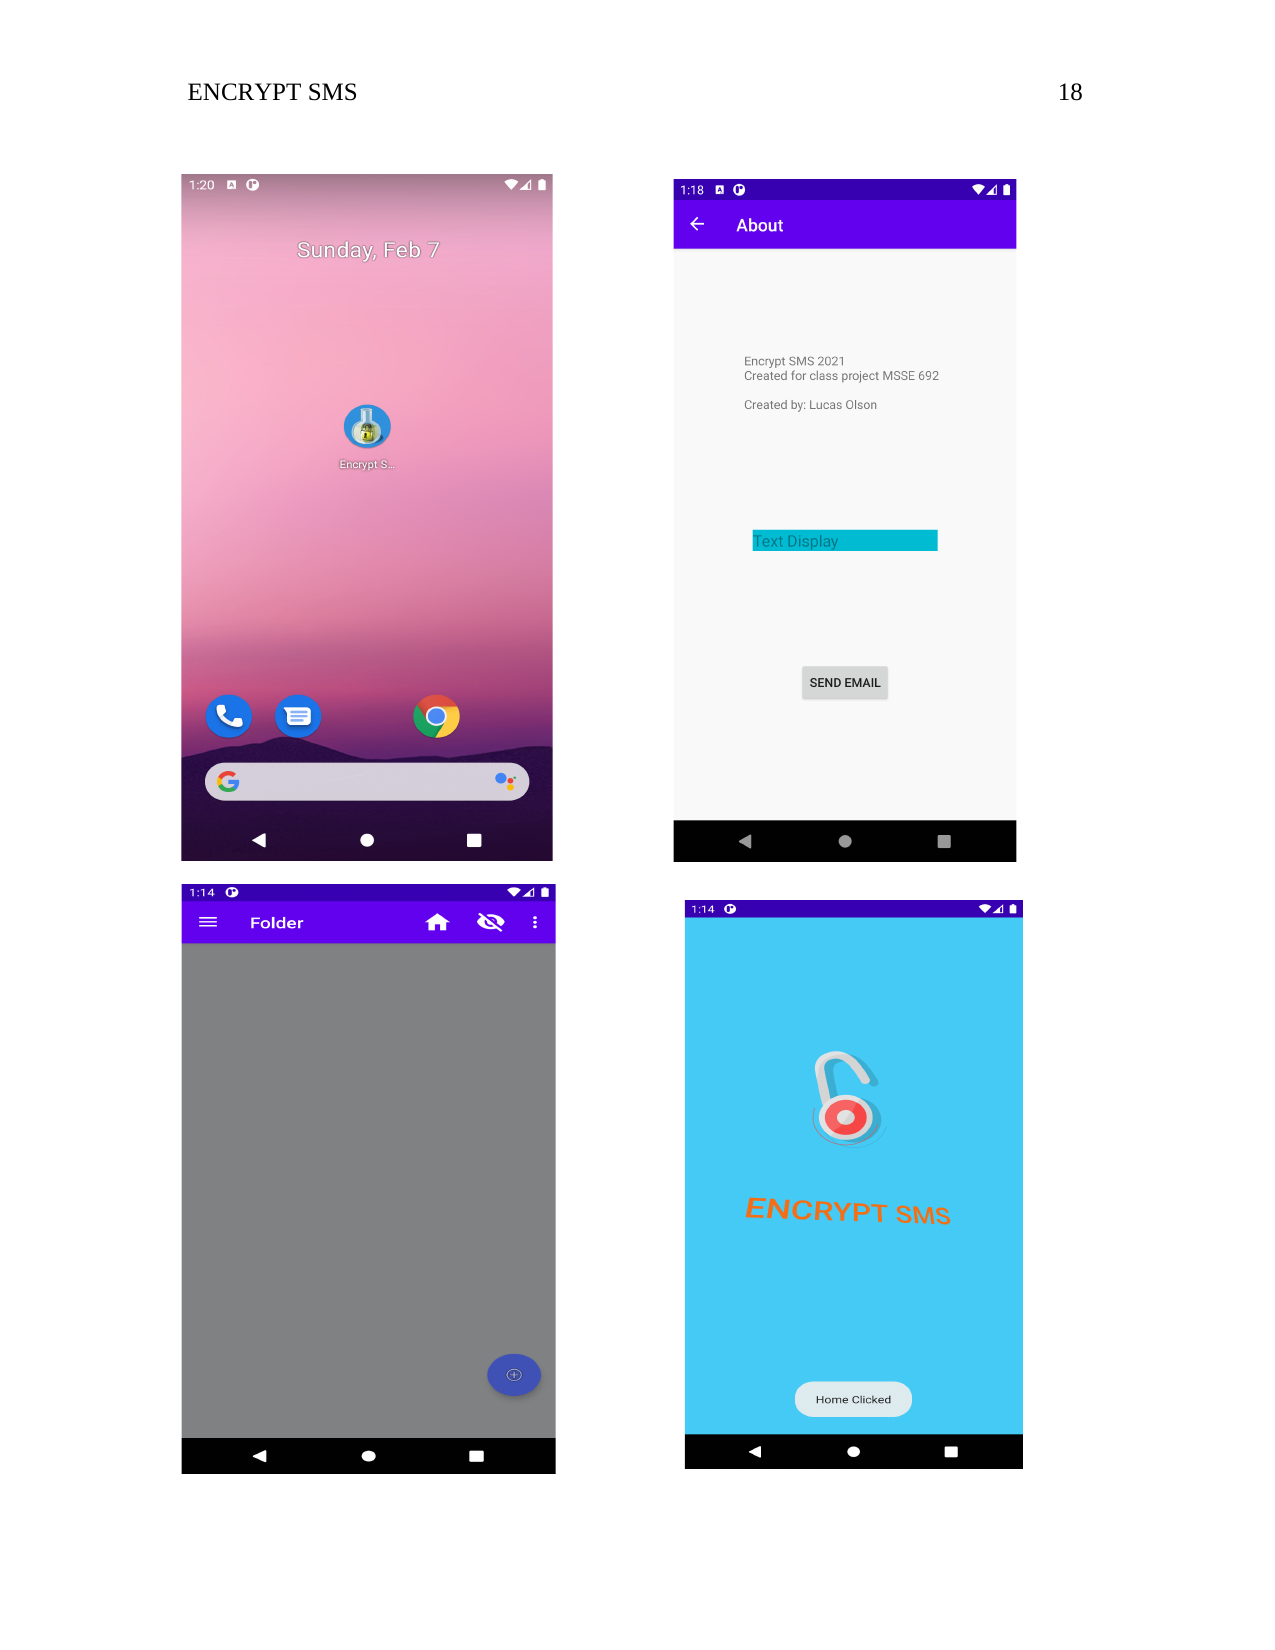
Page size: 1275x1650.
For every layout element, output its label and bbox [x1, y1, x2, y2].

picture [181, 174, 553, 861]
picture [684, 900, 1023, 1469]
picture [673, 179, 1017, 862]
picture [181, 884, 556, 1474]
